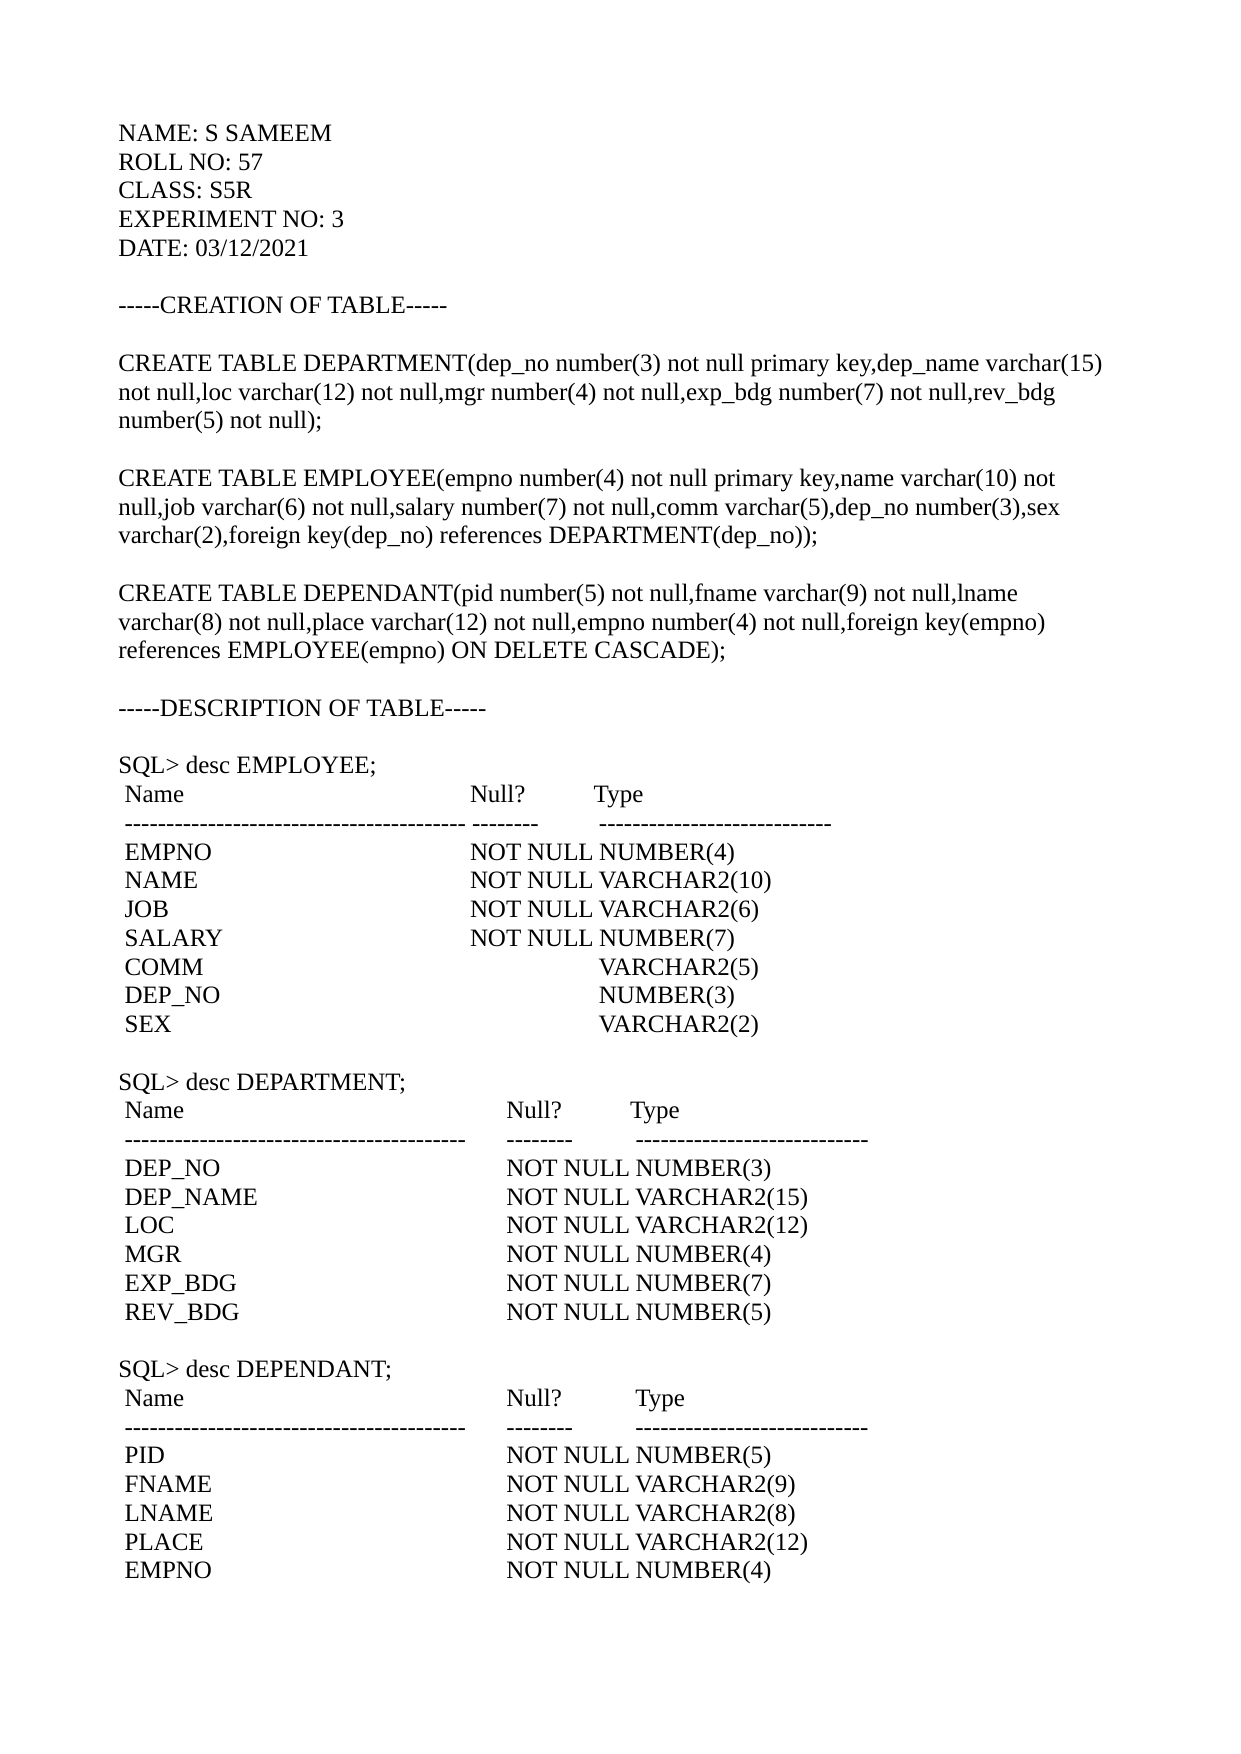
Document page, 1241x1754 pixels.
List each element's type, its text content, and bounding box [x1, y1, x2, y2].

text DEP_NO NOT NULL NUMBER(3) [118, 1153, 1122, 1182]
text SALARY NOT NULL NUMBER(7) [118, 923, 1122, 952]
text JOB NOT NULL VARCHAR2(6) [118, 894, 1122, 923]
text Name Null? Type [118, 1096, 1122, 1124]
text SQL> desc DEPARTMENT; [118, 1067, 1122, 1096]
text DATE: 03/12/2021 [118, 233, 1122, 262]
text CREATE TABLE EMPLOYEE(empno number(4) not null primary key,name varchar(10) not null,job varchar(6) not null,salary number(7) not null,comm varchar(5),dep_no number(3),sex varchar(2),foreign key(dep_no) references DEPARTMENT(dep_no)); [118, 463, 1122, 549]
text PID NOT NULL NUMBER(5) [118, 1441, 1122, 1469]
text LOC NOT NULL VARCHAR2(12) [118, 1211, 1122, 1239]
text EMPNO NOT NULL NUMBER(4) [118, 837, 1122, 866]
text -----CREATION OF TABLE----- [118, 291, 1122, 319]
text ROLL NO: 57 [118, 147, 1122, 176]
text Name Null? Type [118, 779, 1122, 808]
text CREATE TABLE DEPARTMENT(dep_no number(3) not null primary key,dep_name varchar(15) not null,loc varchar(12) not null,mgr number(4) not null,exp_bdg number(7) not null,rev_bdg number(5) not null); [118, 348, 1122, 434]
text CLASS: S5R [118, 176, 1122, 204]
text Name Null? Type [118, 1383, 1122, 1412]
text CREATE TABLE DEPENDANT(pid number(5) not null,fname varchar(9) not null,lname varchar(8) not null,place varchar(12) not null,empno number(4) not null,foreign key(empno) references EMPLOYEE(empno) ON DELETE CASCADE); [118, 578, 1122, 664]
text MGR NOT NULL NUMBER(4) [118, 1239, 1122, 1268]
text COMM VARCHAR2(5) [118, 952, 1122, 981]
text ----------------------------------------- -------- ---------------------------- [118, 1124, 1122, 1153]
text -----DESCRIPTION OF TABLE----- [118, 693, 1122, 722]
text EXPERIMENT NO: 3 [118, 204, 1122, 233]
text PLACE NOT NULL VARCHAR2(12) [118, 1527, 1122, 1556]
text NAME: S SAMEEM [118, 118, 1122, 147]
text ----------------------------------------- -------- ---------------------------- [118, 808, 1122, 837]
text DEP_NO NUMBER(3) [118, 981, 1122, 1009]
text SEX VARCHAR2(2) [118, 1009, 1122, 1038]
text DEP_NAME NOT NULL VARCHAR2(15) [118, 1182, 1122, 1211]
text SQL> desc DEPENDANT; [118, 1354, 1122, 1383]
text SQL> desc EMPLOYEE; [118, 751, 1122, 779]
text EMPNO NOT NULL NUMBER(4) [118, 1556, 1122, 1584]
text ----------------------------------------- -------- ---------------------------- [118, 1412, 1122, 1441]
text EXP_BDG NOT NULL NUMBER(7) [118, 1268, 1122, 1297]
text FNAME NOT NULL VARCHAR2(9) [118, 1469, 1122, 1498]
text LNAME NOT NULL VARCHAR2(8) [118, 1498, 1122, 1527]
text REV_BDG NOT NULL NUMBER(5) [118, 1297, 1122, 1326]
text NAME NOT NULL VARCHAR2(10) [118, 866, 1122, 894]
